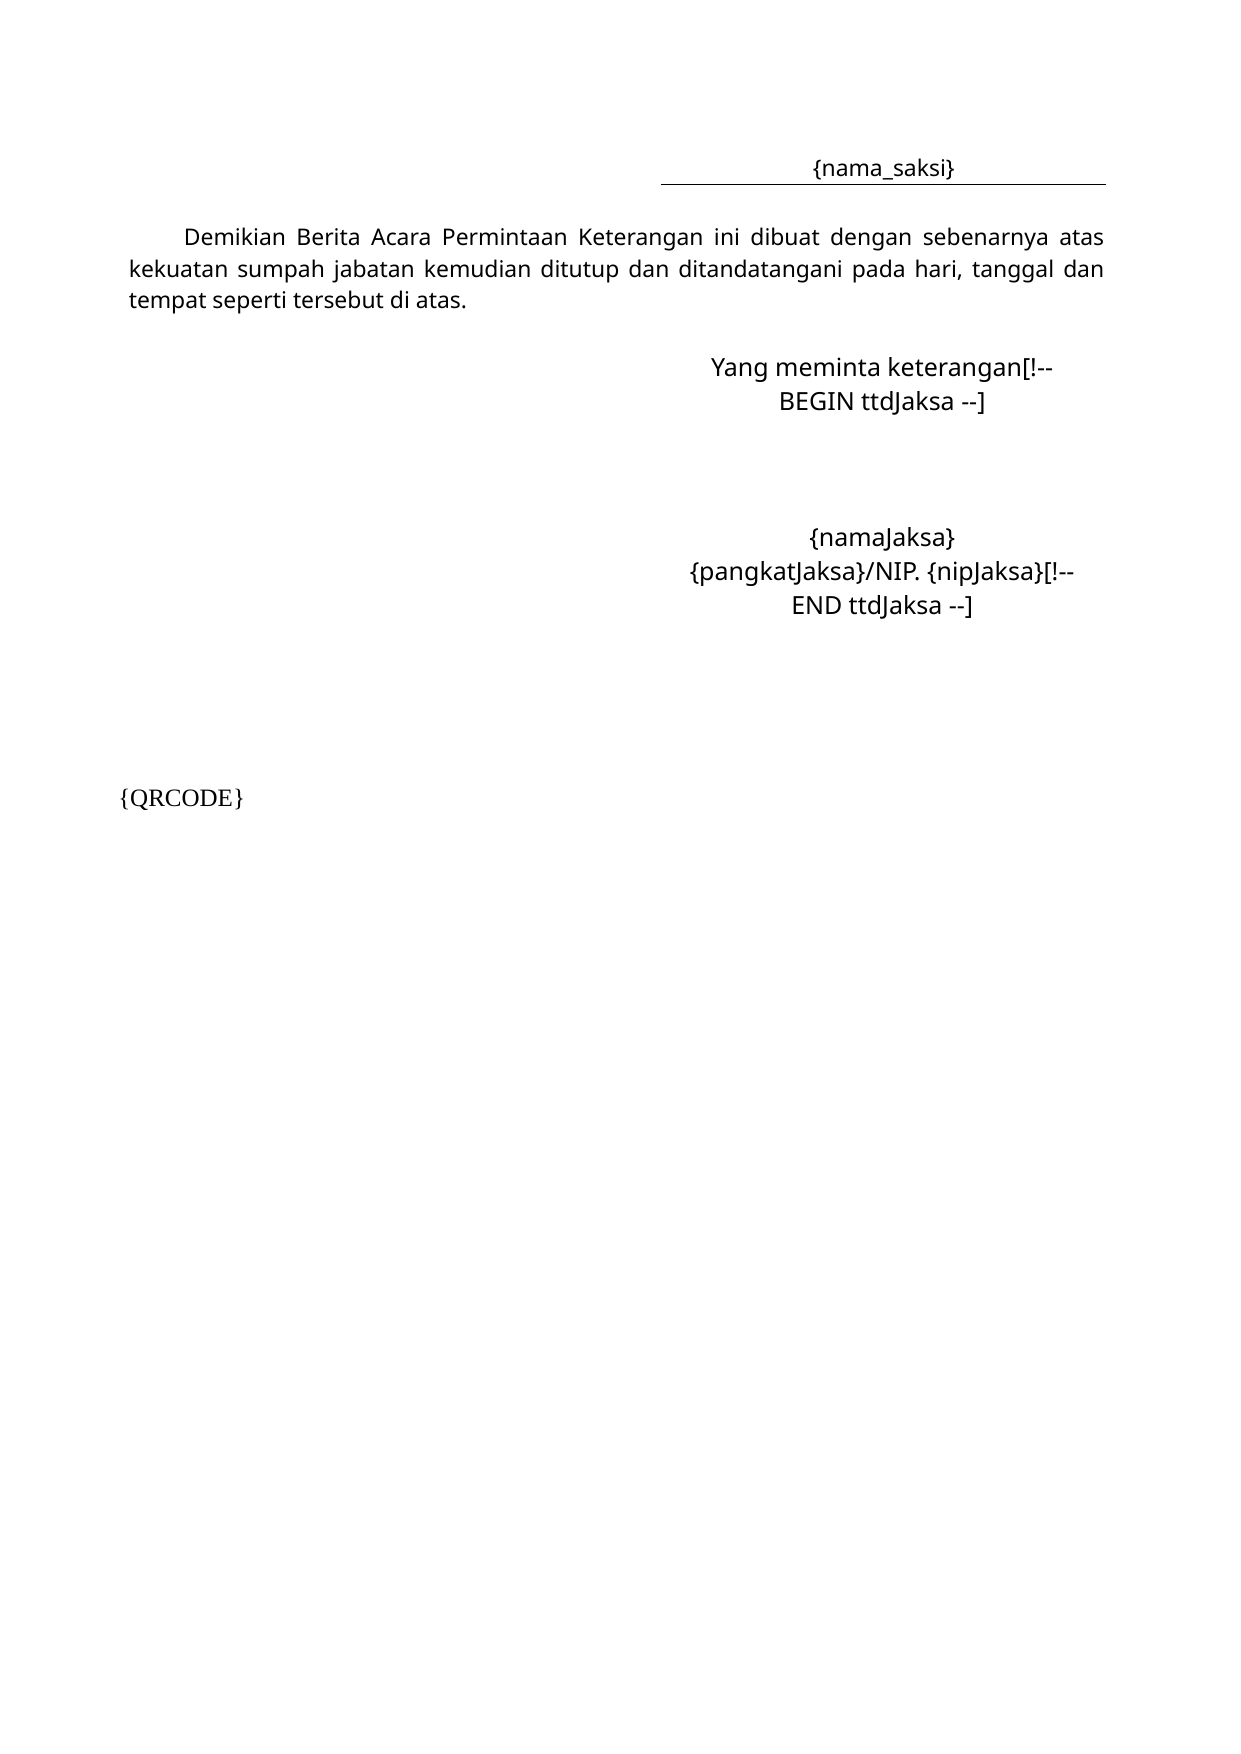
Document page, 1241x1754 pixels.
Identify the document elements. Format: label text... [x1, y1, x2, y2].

table_cell [661, 118, 1106, 152]
table_cell {nama_saksi} [661, 152, 1106, 183]
table_cell {namaJaksa} {pangkatJaksa}/NIP. {nipJaksa}[!-- END ttdJaksa --] [659, 520, 1105, 622]
text {QRCODE} [118, 783, 1122, 812]
table_header Yang meminta keterangan[!-- BEGIN ttdJaksa --] [659, 349, 1105, 417]
table_cell [117, 118, 1117, 218]
table_cell [117, 315, 1117, 349]
table_cell [659, 417, 1105, 519]
table_cell Demikian Berita Acara Permintaan Keterangan ini dibuat dengan sebenarnya atas kekuatan sumpah jabatan kemudian ditutup dan ditandatangani pada hari, tanggal dan tempat seperti tersebut di atas. [117, 219, 1117, 315]
table_cell [117, 349, 1117, 622]
